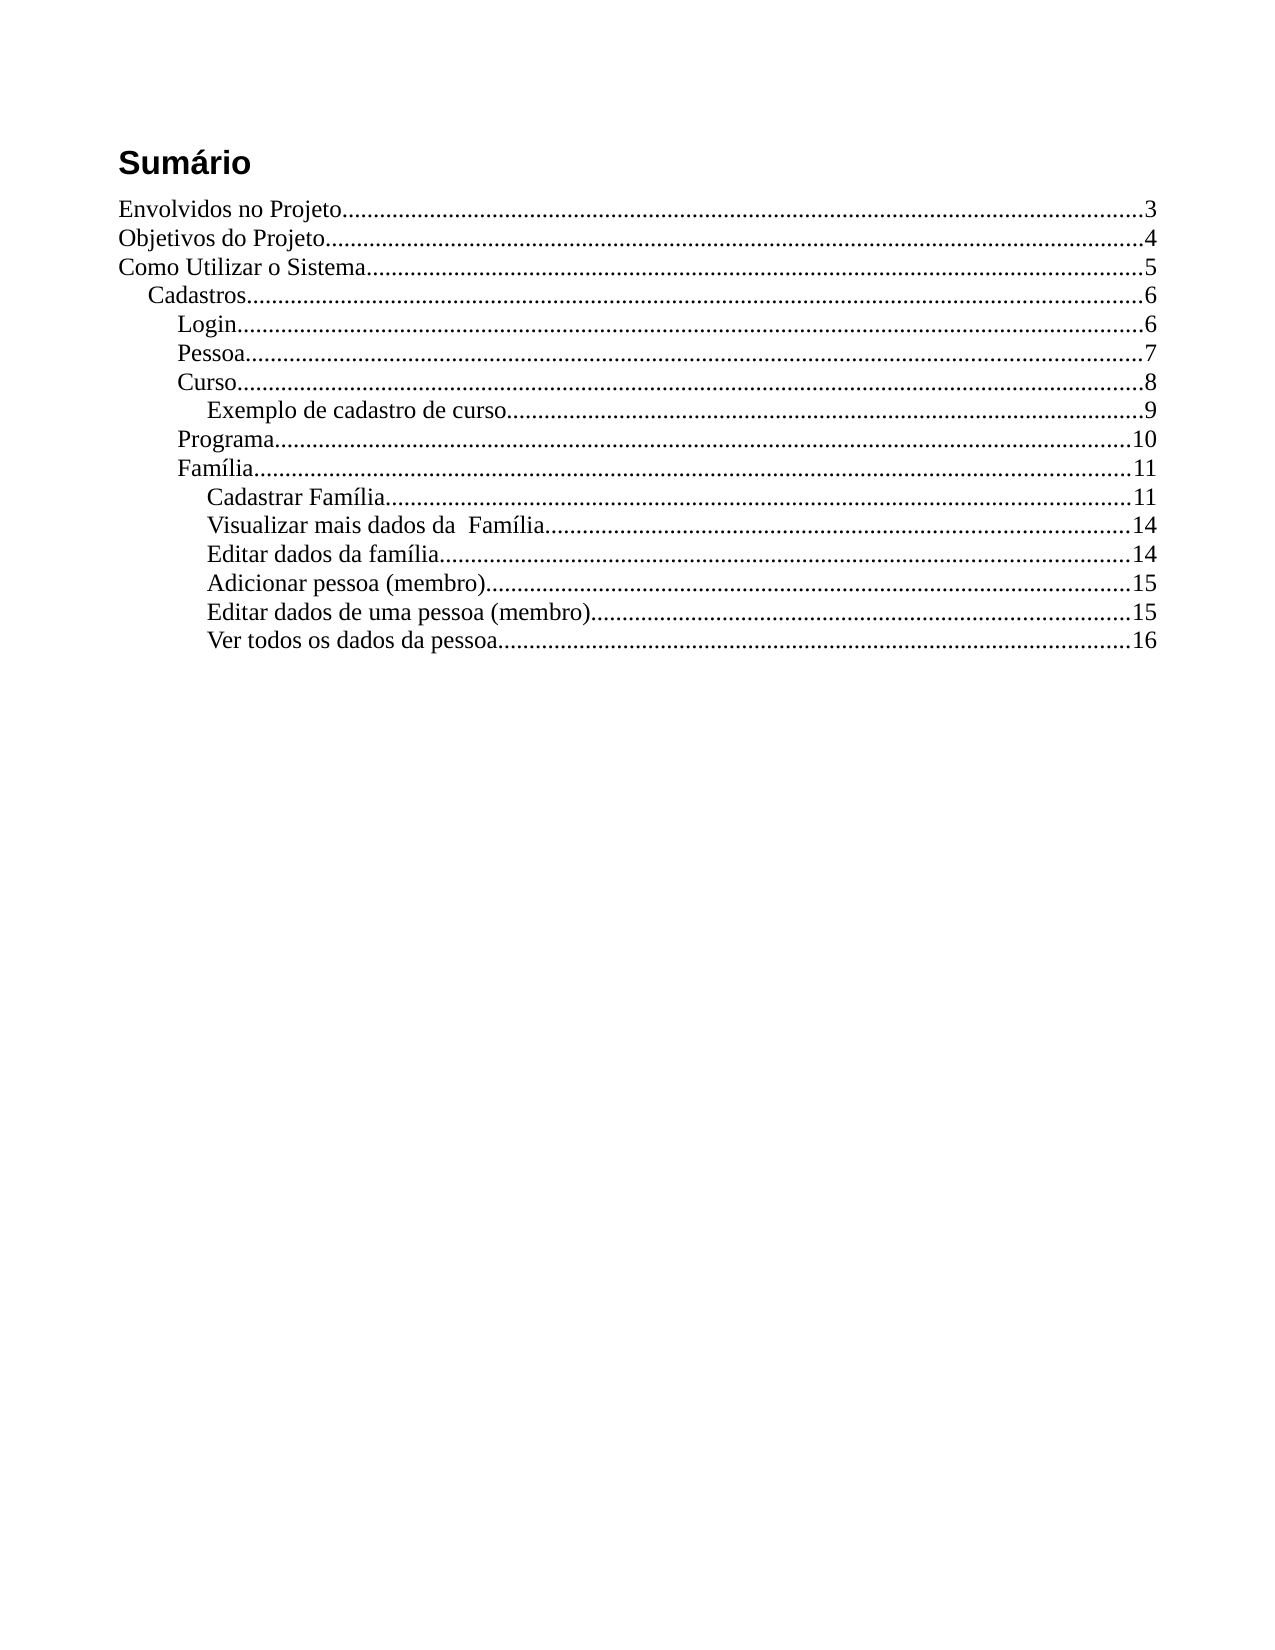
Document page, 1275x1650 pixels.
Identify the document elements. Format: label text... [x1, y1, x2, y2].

text Objetivos do Projeto 4 [118, 223, 1157, 252]
text Pessoa 7 [177, 338, 1157, 367]
text Cadastros 6 [148, 280, 1157, 309]
text Envolvidos no Projeto 3 [118, 194, 1157, 223]
subtitle Sumário [118, 143, 1157, 182]
text Adicionar pessoa (membro) 15 [207, 568, 1157, 597]
text Exemplo de cadastro de curso 9 [207, 395, 1157, 424]
text Editar dados de uma pessoa (membro) 15 [207, 597, 1157, 625]
text Família 11 [177, 453, 1157, 482]
text Visualizar mais dados da Família 14 [207, 510, 1157, 539]
text Ver todos os dados da pessoa 16 [207, 625, 1157, 654]
text Programa 10 [177, 424, 1157, 453]
text Login 6 [177, 309, 1157, 338]
text Como Utilizar o Sistema 5 [118, 252, 1157, 280]
text Cadastrar Família 11 [207, 482, 1157, 510]
text Curso 8 [177, 367, 1157, 395]
text Editar dados da família 14 [207, 539, 1157, 568]
